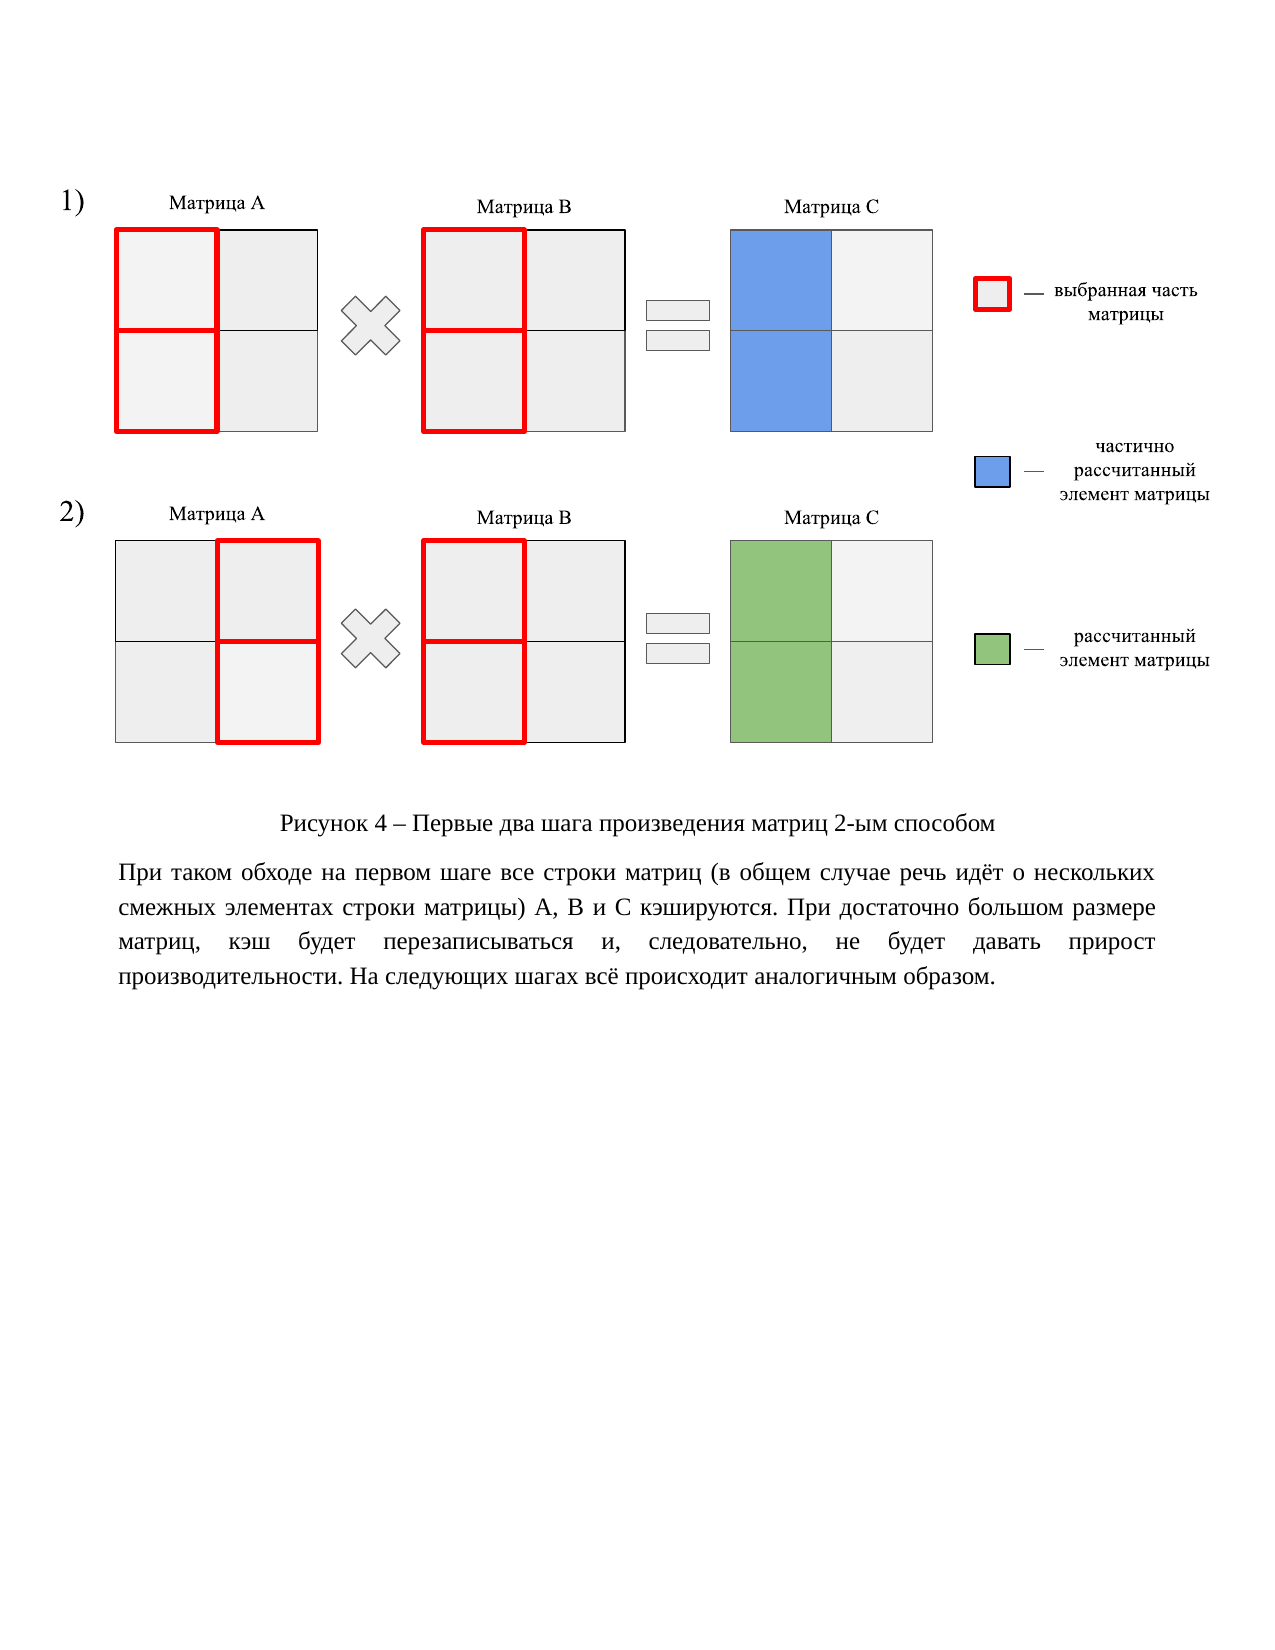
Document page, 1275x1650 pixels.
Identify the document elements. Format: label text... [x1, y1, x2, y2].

text При таком обходе на первом шаге все строки матриц (в общем случае речь идёт о нескольких смежных элементах строки матрицы) А, В и С кэшируются. При достаточно большом размере матриц, кэш будет перезаписываться и, следовательно, не будет давать прирост производительности. На следующих шагах всё происходит аналогичным образом. [118, 857, 1157, 989]
text Рисунок 4 – Первые два шага произведения матриц 2-ым способом [118, 802, 1157, 837]
